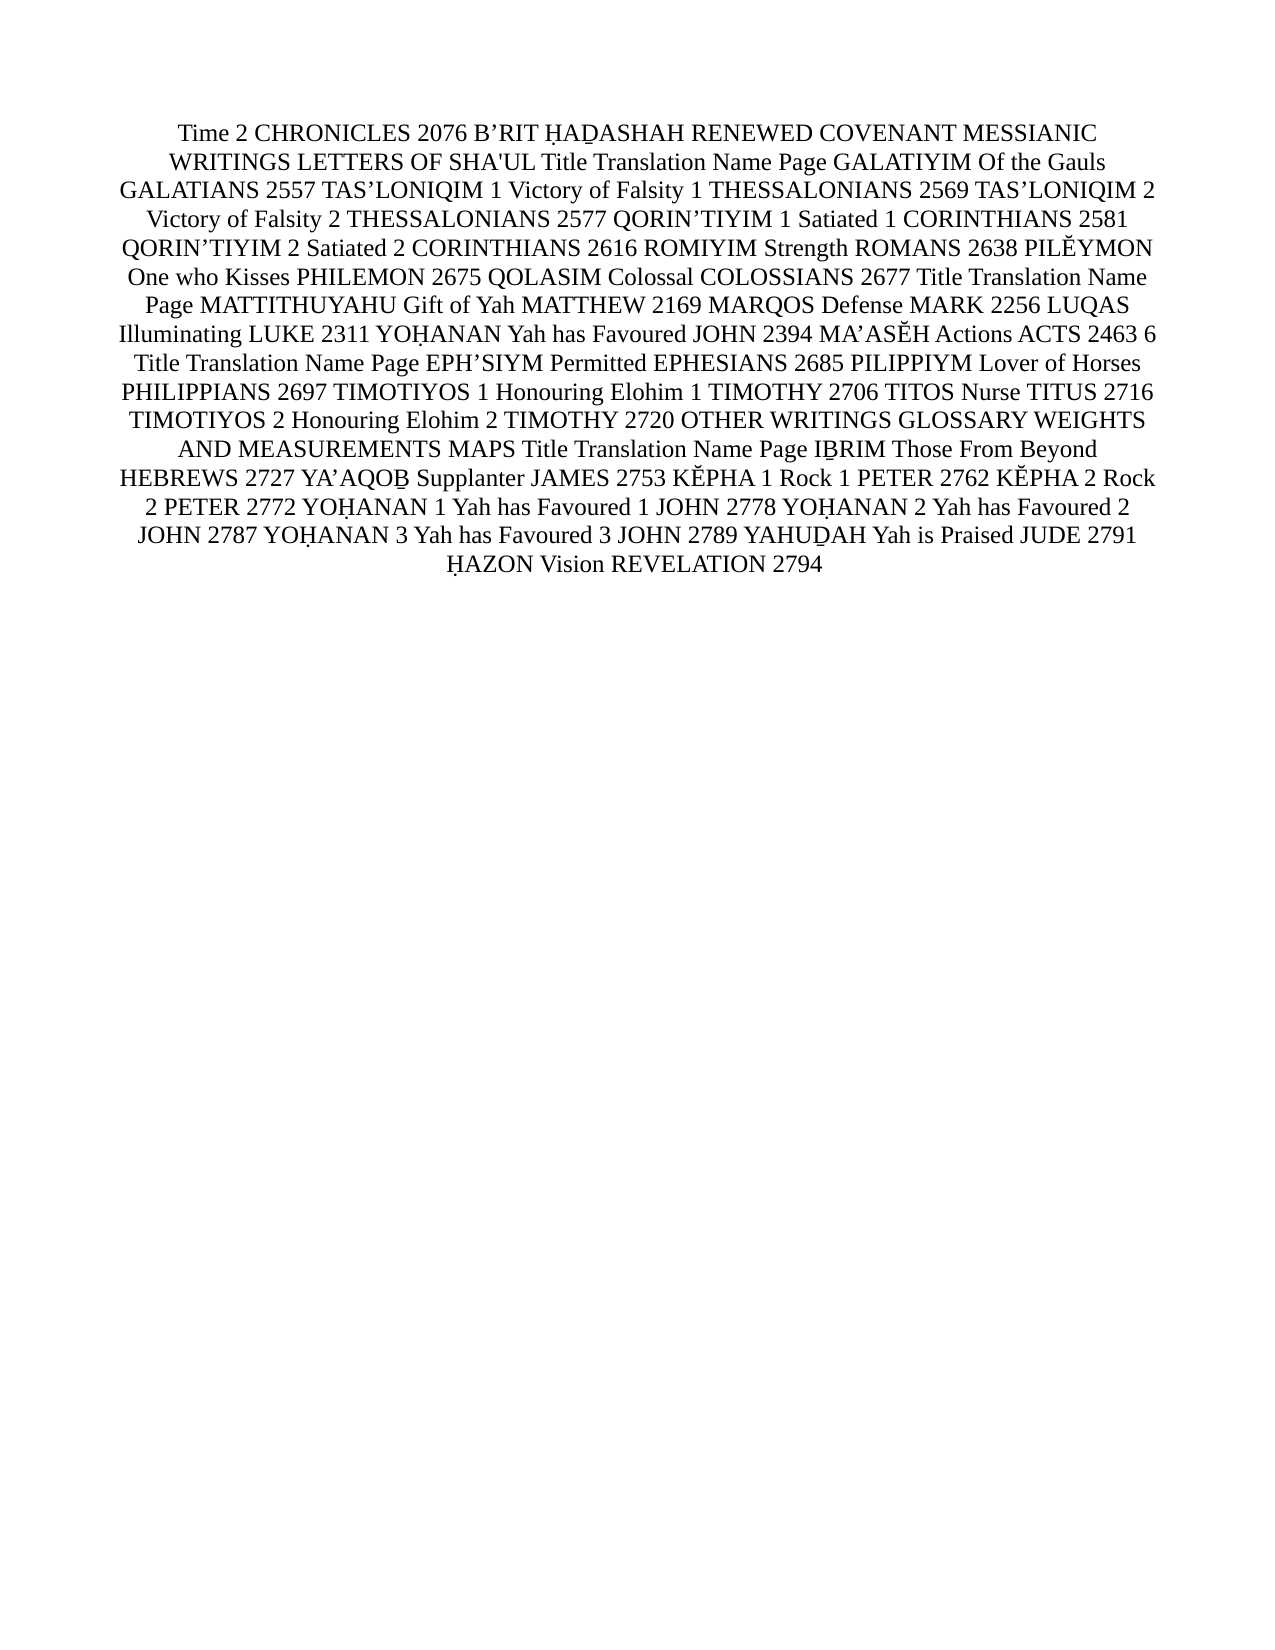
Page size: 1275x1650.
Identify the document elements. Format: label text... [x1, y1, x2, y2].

text Time 2 CHRONICLES 2076 B’RIT ḤAḎASHAH RENEWED COVENANT MESSIANIC WRITINGS LETTERS OF SHA'UL Title Translation Name Page GALATIYIM Of the Gauls GALATIANS 2557 TAS’LONIQIM 1 Victory of Falsity 1 THESSALONIANS 2569 TAS’LONIQIM 2 Victory of Falsity 2 THESSALONIANS 2577 QORIN’TIYIM 1 Satiated 1 CORINTHIANS 2581 QORIN’TIYIM 2 Satiated 2 CORINTHIANS 2616 ROMIYIM Strength ROMANS 2638 PILĔYMON One who Kisses PHILEMON 2675 QOLASIM Colossal COLOSSIANS 2677 Title Translation Name Page MATTITHUYAHU Gift of Yah MATTHEW 2169 MARQOS Defense MARK 2256 LUQAS Illuminating LUKE 2311 YOḤANAN Yah has Favoured JOHN 2394 MA’ASĔH Actions ACTS 2463 6 Title Translation Name Page EPH’SIYM Permitted EPHESIANS 2685 PILIPPIYM Lover of Horses PHILIPPIANS 2697 TIMOTIYOS 1 Honouring Elohim 1 TIMOTHY 2706 TITOS Nurse TITUS 2716 TIMOTIYOS 2 Honouring Elohim 2 TIMOTHY 2720 OTHER WRITINGS GLOSSARY WEIGHTS AND MEASUREMENTS MAPS Title Translation Name Page IḆRIM Those From Beyond HEBREWS 2727 YA’AQOḆ Supplanter JAMES 2753 KĔPHA 1 Rock 1 PETER 2762 KĔPHA 2 Rock 2 PETER 2772 YOḤANAN 1 Yah has Favoured 1 JOHN 2778 YOḤANAN 2 Yah has Favoured 2 JOHN 2787 YOḤANAN 3 Yah has Favoured 3 JOHN 2789 YAHUḎAH Yah is Praised JUDE 2791 ḤAZON Vision REVELATION 2794 [118, 118, 1157, 578]
